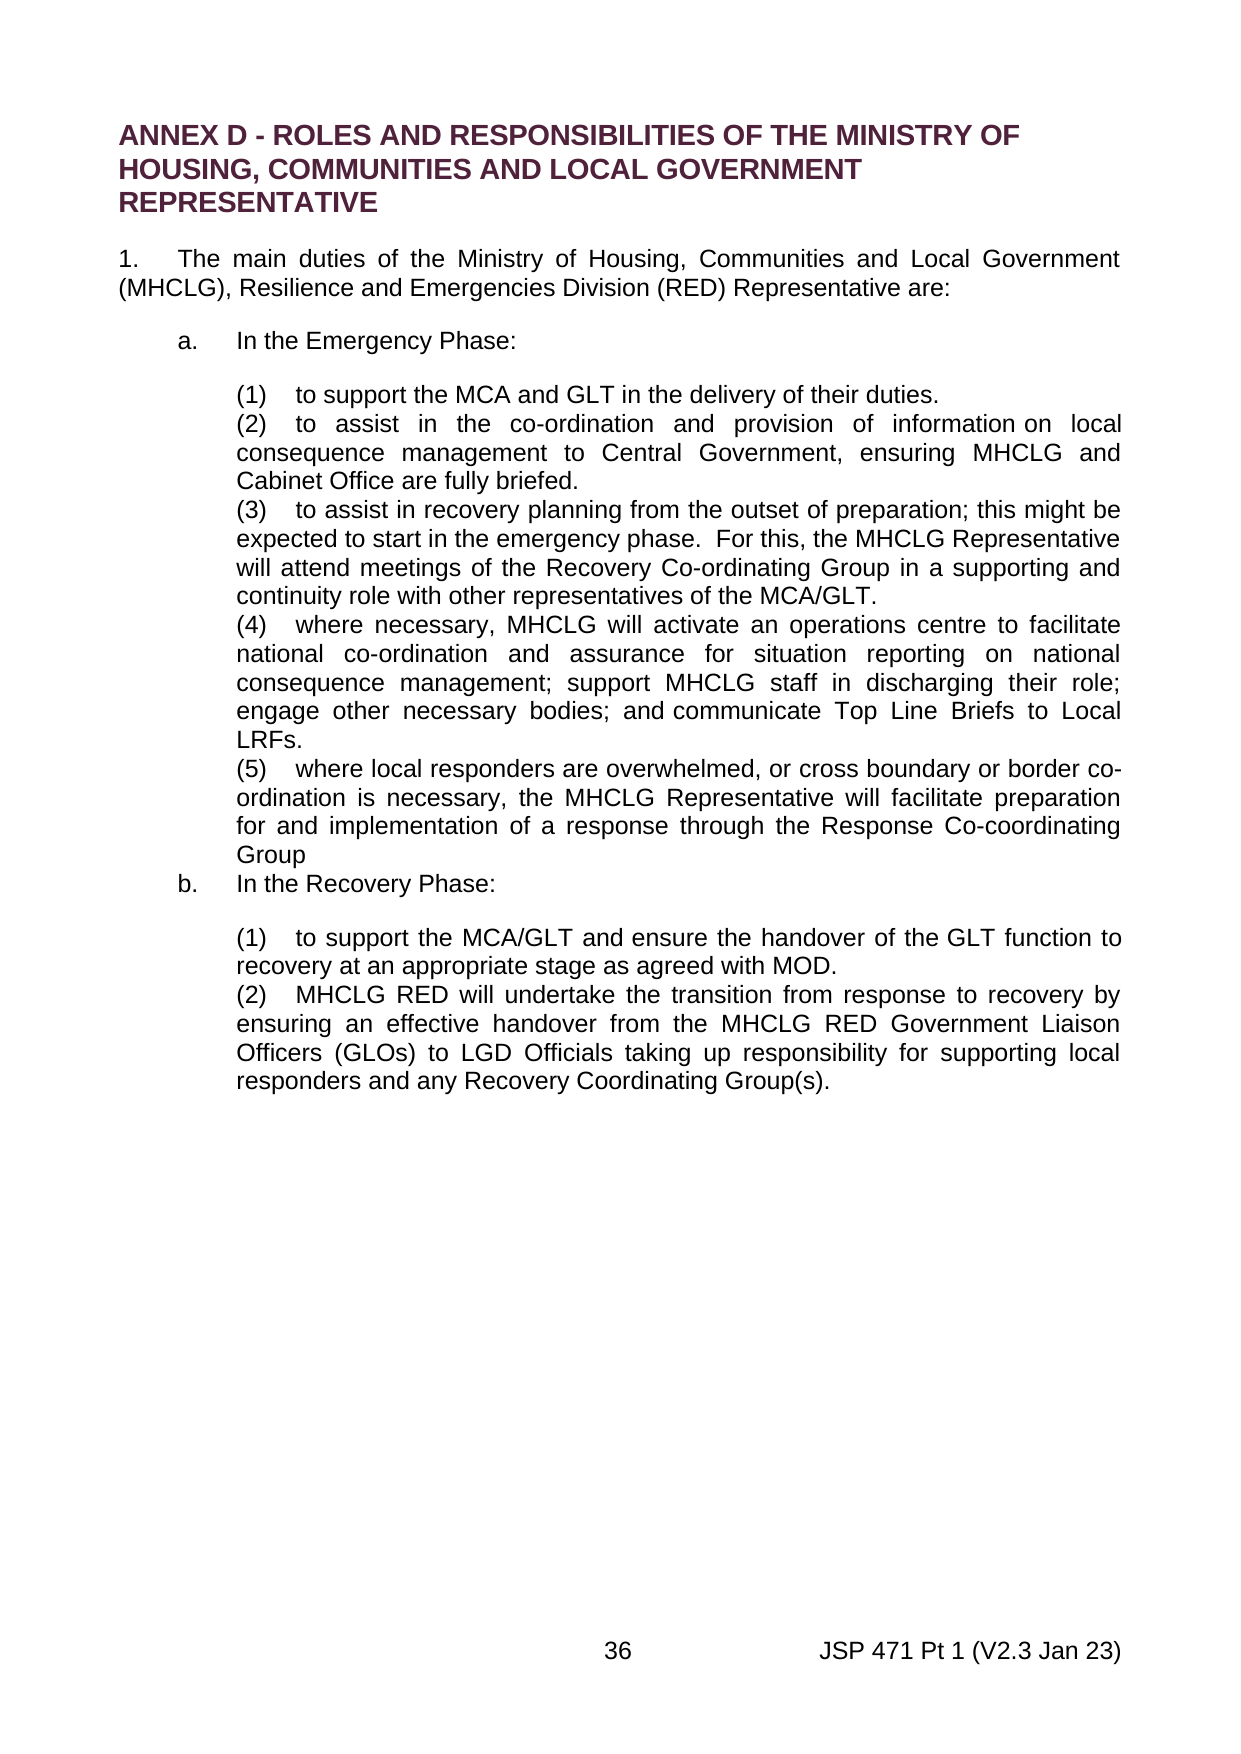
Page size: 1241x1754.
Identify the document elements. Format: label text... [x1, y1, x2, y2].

list (5) where local responders are overwhelmed, or cross boundary or border co-ordination is necessary, the MHCLG Representative will facilitate preparation for and implementation of a response through the Response Co-coordinating Group [236, 754, 1122, 869]
list (1) to support the MCA and GLT in the delivery of their duties. [236, 380, 1122, 409]
list The main duties of the Ministry of Housing, Communities and Local Government (MHCLG), Resilience and Emergencies Division (RED) Representative are: [118, 244, 1122, 301]
list (4) where necessary, MHCLG will activate an operations centre to facilitate national co-ordination and assurance for situation reporting on national consequence management; support MHCLG staff in discharging their role; engage other necessary bodies; and communicate Top Line Briefs to Local LRFs. [236, 610, 1122, 754]
list (2) to assist in the co-ordination and provision of information on local consequence management to Central Government, ensuring MHCLG and Cabinet Office are fully briefed. [236, 409, 1122, 495]
list (3) to assist in recovery planning from the outset of preparation; this might be expected to start in the emergency phase. For this, the MHCLG Representative will attend meetings of the Recovery Co-ordinating Group in a supporting and continuity role with other representatives of the MCA/GLT. [236, 495, 1122, 610]
list (1) to support the MCA/GLT and ensure the handover of the GLT function to recovery at an appropriate stage as agreed with MOD. [236, 922, 1122, 980]
list (2) MHCLG RED will undertake the transition from response to recovery by ensuring an effective handover from the MHCLG RED Government Liaison Officers (GLOs) to LGD Officials taking up responsibility for supporting local responders and any Recovery Coordinating Group(s). [236, 980, 1122, 1095]
subtitle ANNEX D - ROLES AND RESPONSIBILITIES OF THE MINISTRY OF HOUSING, COMMUNITIES AND LOCAL GOVERNMENT REPRESENTATIVE [118, 118, 1122, 219]
list b. In the Recovery Phase: [177, 869, 1122, 897]
list a. In the Emergency Phase: [177, 326, 1122, 355]
